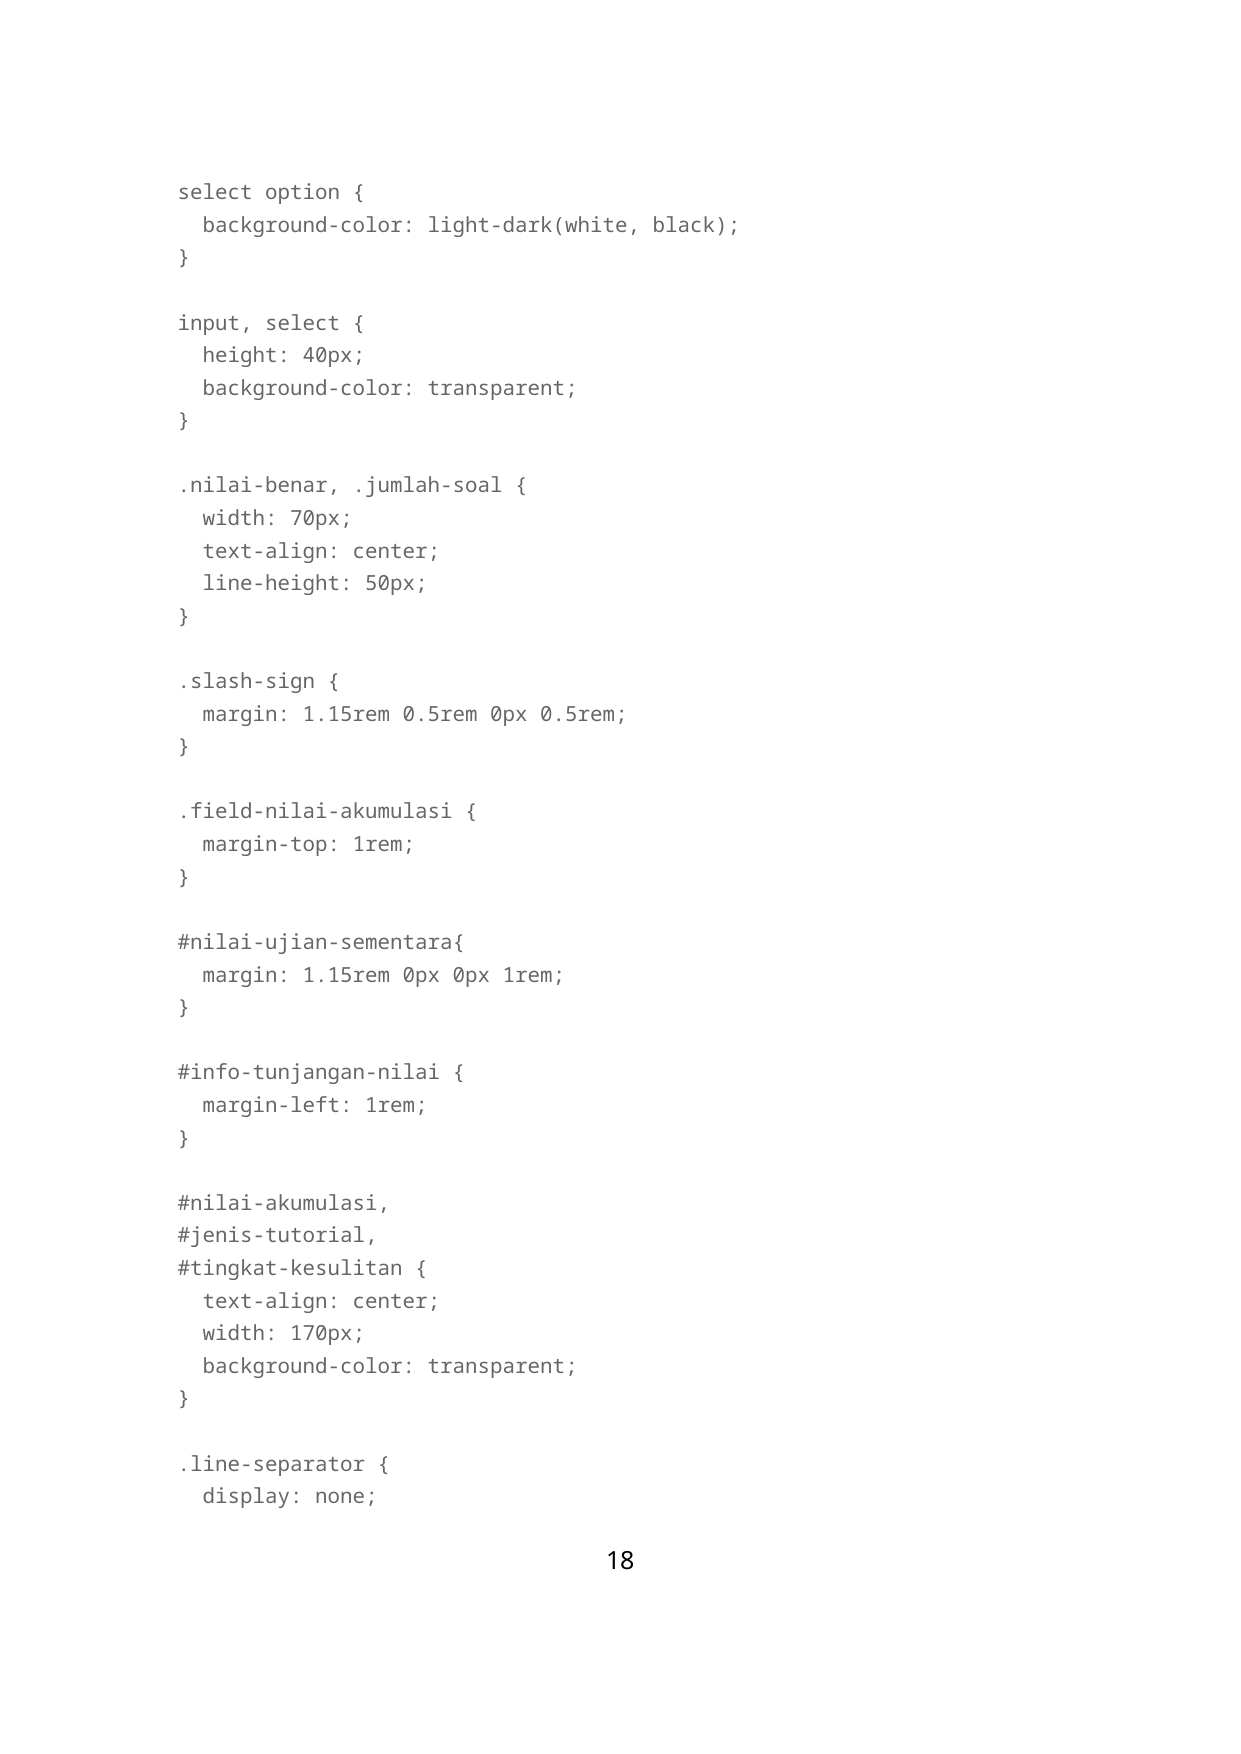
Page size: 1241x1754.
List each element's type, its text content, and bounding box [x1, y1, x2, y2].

text text-align: center; [177, 1286, 1063, 1314]
text line-height: 50px; [177, 568, 1063, 597]
text } [177, 1383, 1063, 1412]
text } [177, 242, 1063, 271]
text } [177, 1123, 1063, 1151]
text margin-left: 1rem; [177, 1090, 1063, 1118]
text } [177, 992, 1063, 1021]
text .nilai-benar, .jumlah-soal { [177, 471, 1063, 499]
text } [177, 862, 1063, 890]
text .field-nilai-akumulasi { [177, 797, 1063, 825]
text width: 170px; [177, 1318, 1063, 1347]
text select option { [177, 177, 1063, 206]
text #jenis-tutorial, [177, 1221, 1063, 1249]
text } [177, 731, 1063, 760]
text #info-tunjangan-nilai { [177, 1057, 1063, 1086]
text .line-separator { [177, 1449, 1063, 1477]
text margin: 1.15rem 0px 0px 1rem; [177, 960, 1063, 988]
text } [177, 405, 1063, 434]
text width: 70px; [177, 503, 1063, 532]
text text-align: center; [177, 536, 1063, 564]
text background-color: transparent; [177, 1351, 1063, 1379]
text } [177, 601, 1063, 629]
text .slash-sign { [177, 666, 1063, 695]
text background-color: transparent; [177, 373, 1063, 401]
text background-color: light-dark(white, black); [177, 210, 1063, 238]
text display: none; [177, 1481, 1063, 1510]
text margin: 1.15rem 0.5rem 0px 0.5rem; [177, 699, 1063, 727]
text margin-top: 1rem; [177, 829, 1063, 858]
text input, select { [177, 308, 1063, 336]
text #nilai-ujian-sementara{ [177, 927, 1063, 956]
text #nilai-akumulasi, [177, 1188, 1063, 1216]
text height: 40px; [177, 340, 1063, 369]
text #tingkat-kesulitan { [177, 1253, 1063, 1282]
